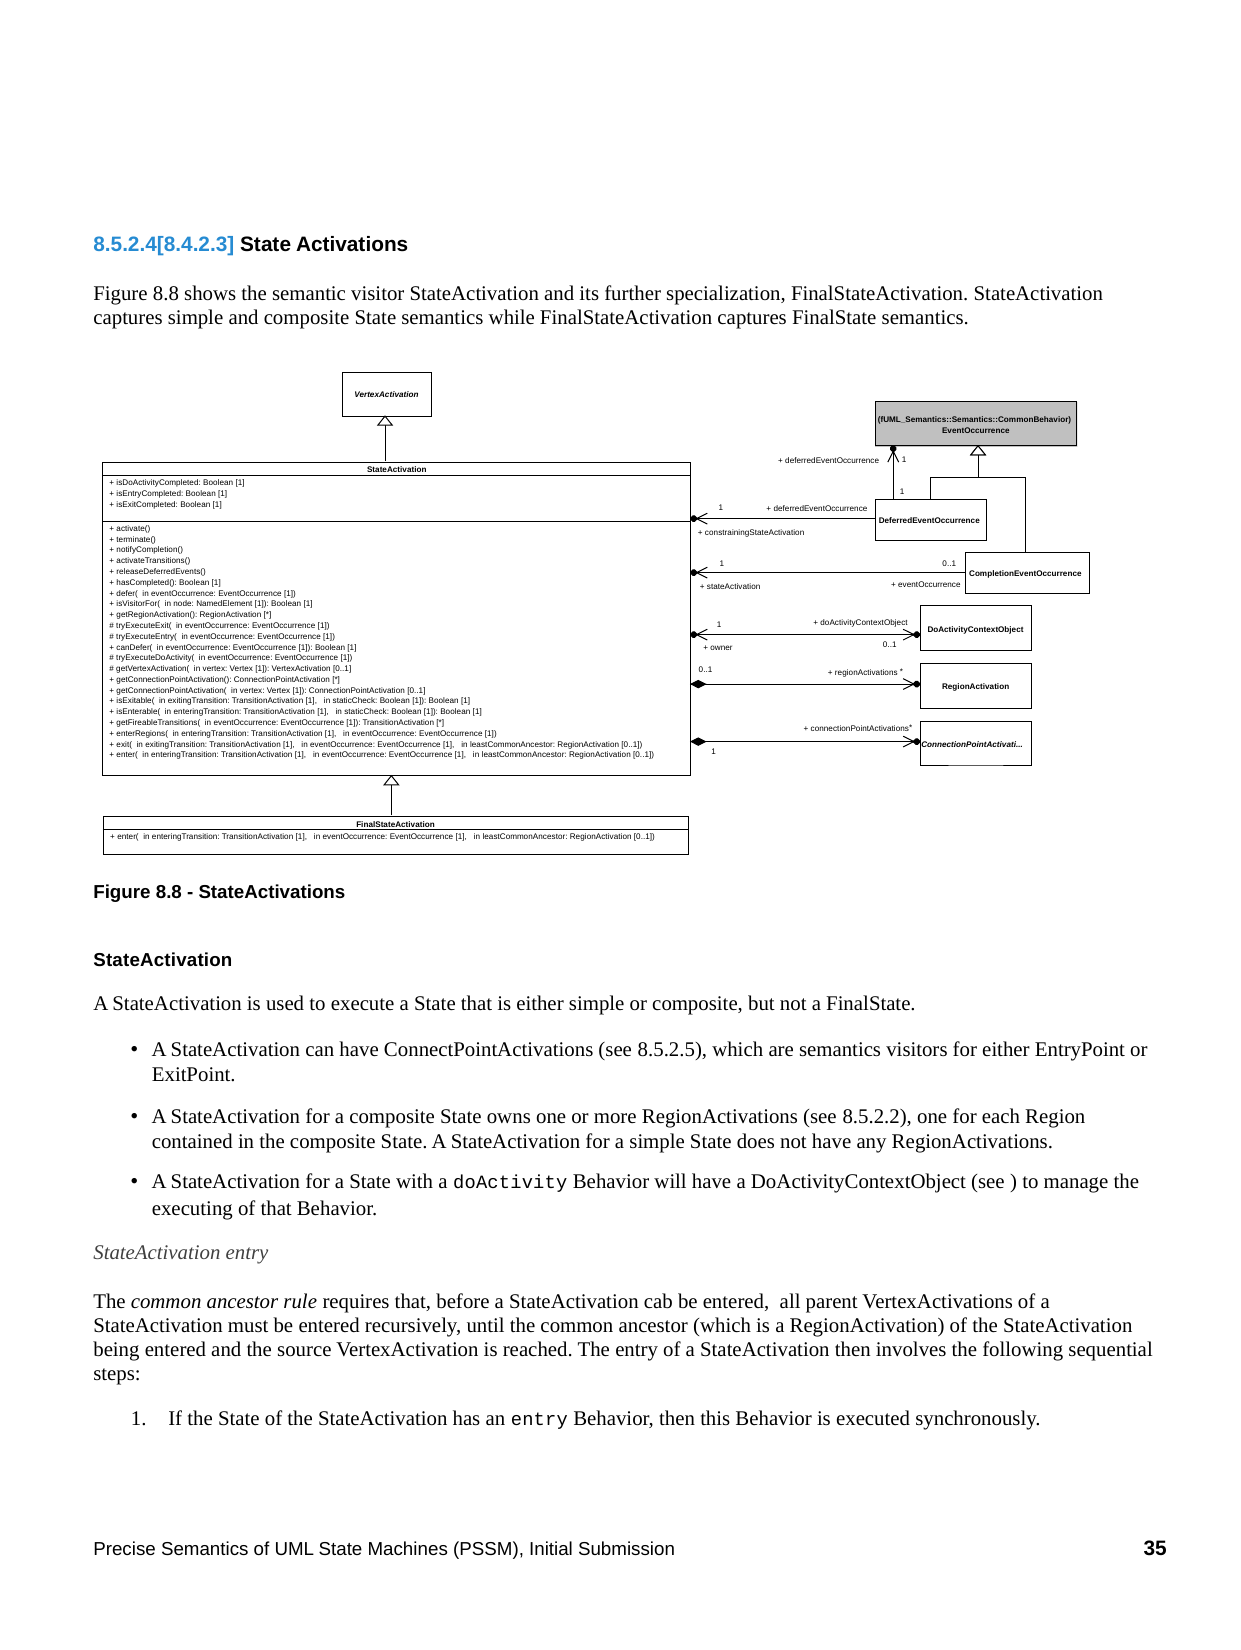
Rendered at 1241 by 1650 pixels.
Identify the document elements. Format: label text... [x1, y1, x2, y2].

text A StateActivation is used to execute a State that is either simple or composite, but not a FinalState. [93, 991, 1164, 1015]
subtitle State Activations [93, 231, 1164, 256]
text Figure 8.8 shows the semantic visitor StateActivation and its further specialization, FinalStateActivation. StateActivation captures simple and composite State semantics while FinalStateActivation captures FinalState semantics. [93, 281, 1164, 329]
list If the State of the StateActivation has an entry Behavior, then this Behavior is executed synchronously. [131, 1406, 1164, 1431]
subtitle StateActivation entry [93, 1240, 1164, 1264]
list A StateActivation can have ConnectPointActivations (see 8.5.2.5), which are semantics visitors for either EntryPoint or ExitPoint. [131, 1036, 1164, 1086]
text Figure 8.8 - StateActivations [93, 881, 1164, 902]
list A StateActivation for a composite State owns one or more RegionActivations (see 8.5.2.2), one for each Region contained in the composite State. A StateActivation for a simple State does not have any RegionActivations. [131, 1103, 1164, 1153]
list A StateActivation for a State with a doActivity Behavior will have a DoActivityContextObject (see ) to manage the executing of that Behavior. [131, 1169, 1164, 1219]
subtitle StateActivation [93, 948, 1164, 970]
text The common ancestor rule requires that, before a StateActivation cab be entered, all parent VertexActivations of a StateActivation must be entered recursively, until the common ancestor (which is a RegionActivation) of the StateActivation being entered and the source VertexActivation is reached. The entry of a StateActivation then involves the following sequential steps: [93, 1289, 1164, 1385]
